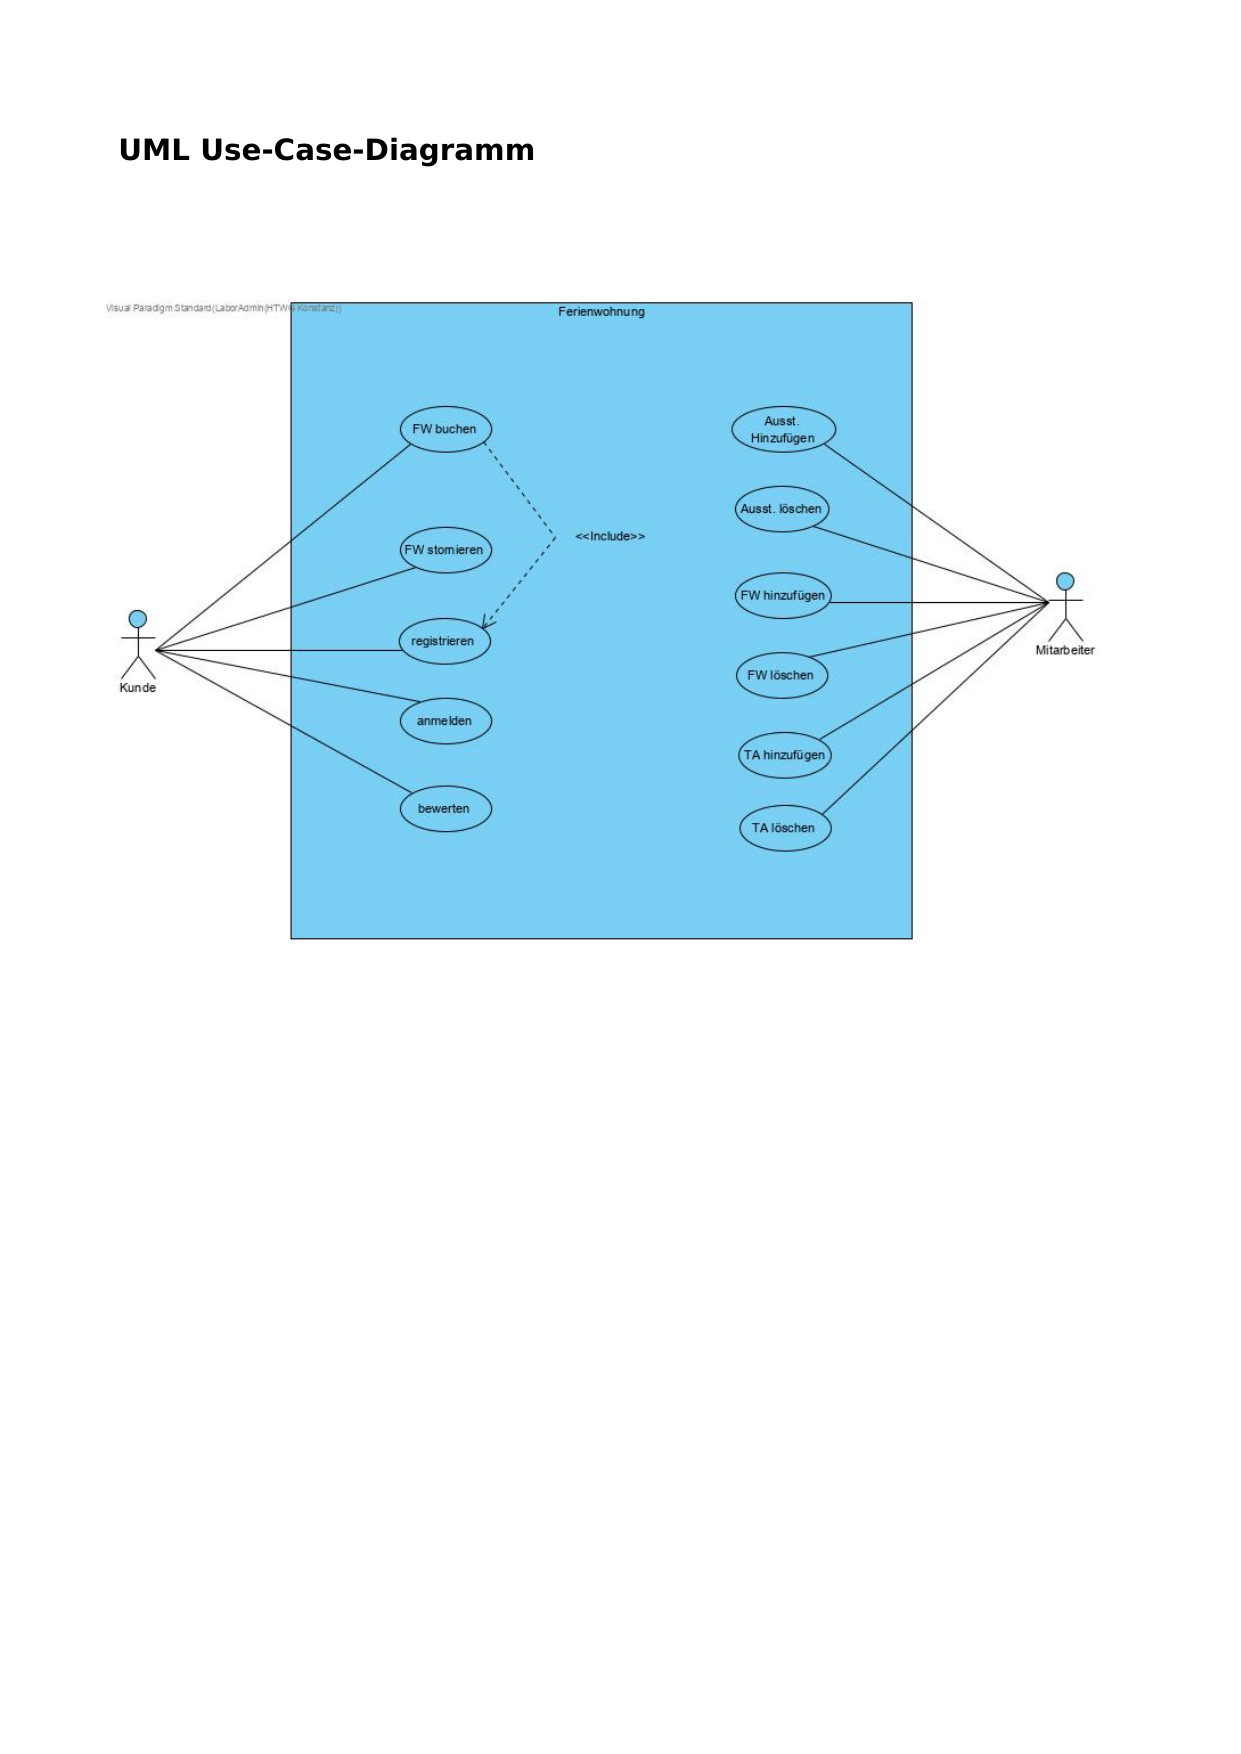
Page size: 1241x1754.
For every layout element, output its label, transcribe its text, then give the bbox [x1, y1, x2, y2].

subtitle UML Use-Case-Diagramm [118, 133, 1122, 167]
picture [106, 300, 1111, 944]
